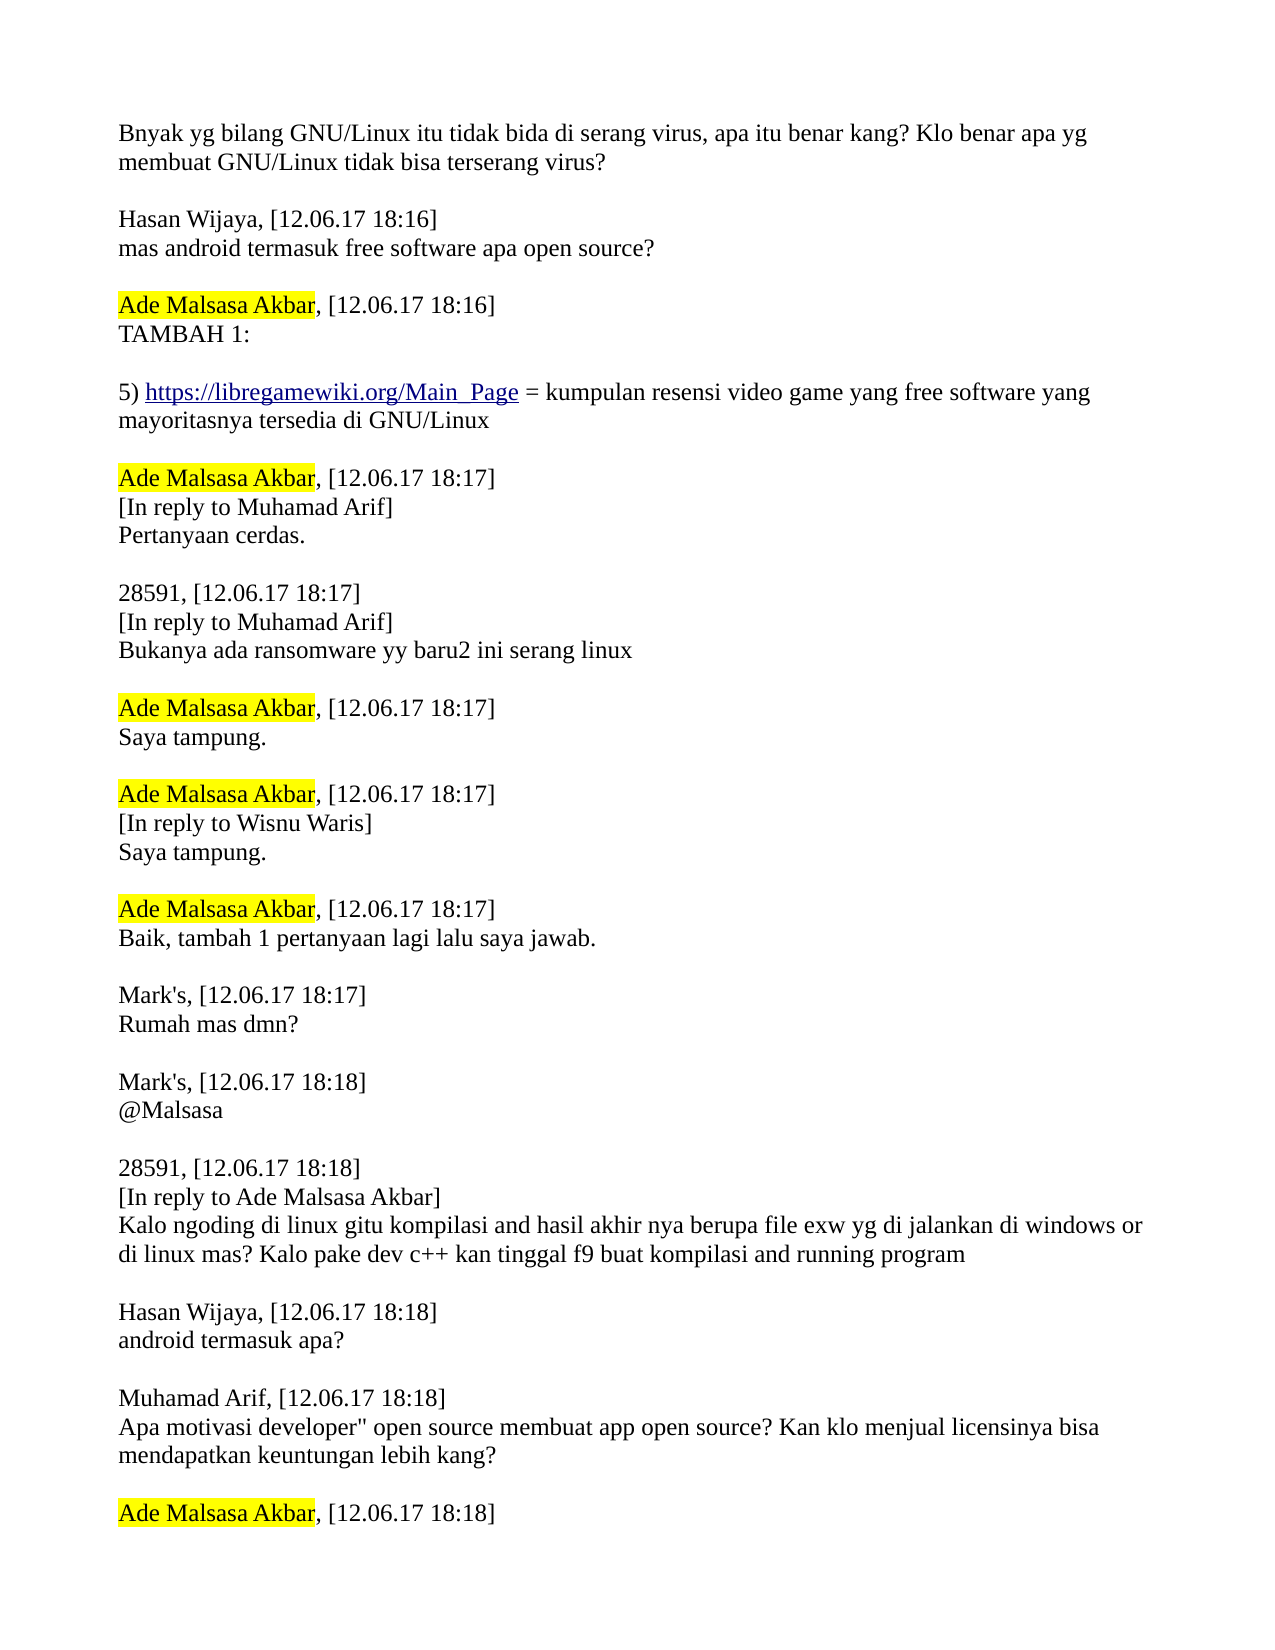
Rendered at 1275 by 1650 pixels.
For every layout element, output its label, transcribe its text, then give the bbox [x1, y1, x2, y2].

text Ade Malsasa Akbar, [12.06.17 18:17] [118, 463, 1157, 492]
text Ade Malsasa Akbar, [12.06.17 18:17] [118, 779, 1157, 808]
text Ade Malsasa Akbar, [12.06.17 18:17] [118, 693, 1157, 722]
text Hasan Wijaya, [12.06.17 18:16] [118, 204, 1157, 233]
text Ade Malsasa Akbar, [12.06.17 18:16] [118, 291, 1157, 319]
text 28591, [12.06.17 18:18] [118, 1153, 1157, 1182]
text Mark's, [12.06.17 18:17] [118, 981, 1157, 1009]
text mas android termasuk free software apa open source? [118, 233, 1157, 262]
text Bukanya ada ransomware yy baru2 ini serang linux [118, 636, 1157, 664]
text Apa motivasi developer" open source membuat app open source? Kan klo menjual licensinya bisa mendapatkan keuntungan lebih kang? [118, 1412, 1157, 1469]
text Kalo ngoding di linux gitu kompilasi and hasil akhir nya berupa file exw yg di jalankan di windows or di linux mas? Kalo pake dev c++ kan tinggal f9 buat kompilasi and running program [118, 1211, 1157, 1268]
text Pertanyaan cerdas. [118, 521, 1157, 549]
text [In reply to Muhamad Arif] [118, 607, 1157, 636]
text Mark's, [12.06.17 18:18] [118, 1067, 1157, 1096]
text Hasan Wijaya, [12.06.17 18:18] [118, 1297, 1157, 1326]
text @Malsasa [118, 1096, 1157, 1124]
text android termasuk apa? [118, 1326, 1157, 1354]
text [In reply to Muhamad Arif] [118, 492, 1157, 521]
text Bnyak yg bilang GNU/Linux itu tidak bida di serang virus, apa itu benar kang? Klo benar apa yg membuat GNU/Linux tidak bisa terserang virus? [118, 118, 1157, 176]
text TAMBAH 1: [118, 319, 1157, 348]
text 5) https://libregamewiki.org/Main_Page = kumpulan resensi video game yang free software yang mayoritasnya tersedia di GNU/Linux [118, 377, 1157, 434]
text [In reply to Ade Malsasa Akbar] [118, 1182, 1157, 1211]
text 28591, [12.06.17 18:17] [118, 578, 1157, 607]
text Ade Malsasa Akbar, [12.06.17 18:17] [118, 894, 1157, 923]
text [In reply to Wisnu Waris] [118, 808, 1157, 837]
text Muhamad Arif, [12.06.17 18:18] [118, 1383, 1157, 1412]
text Saya tampung. [118, 722, 1157, 751]
text Saya tampung. [118, 837, 1157, 866]
text Baik, tambah 1 pertanyaan lagi lalu saya jawab. [118, 923, 1157, 952]
text Rumah mas dmn? [118, 1009, 1157, 1038]
text Ade Malsasa Akbar, [12.06.17 18:18] [118, 1498, 1157, 1527]
